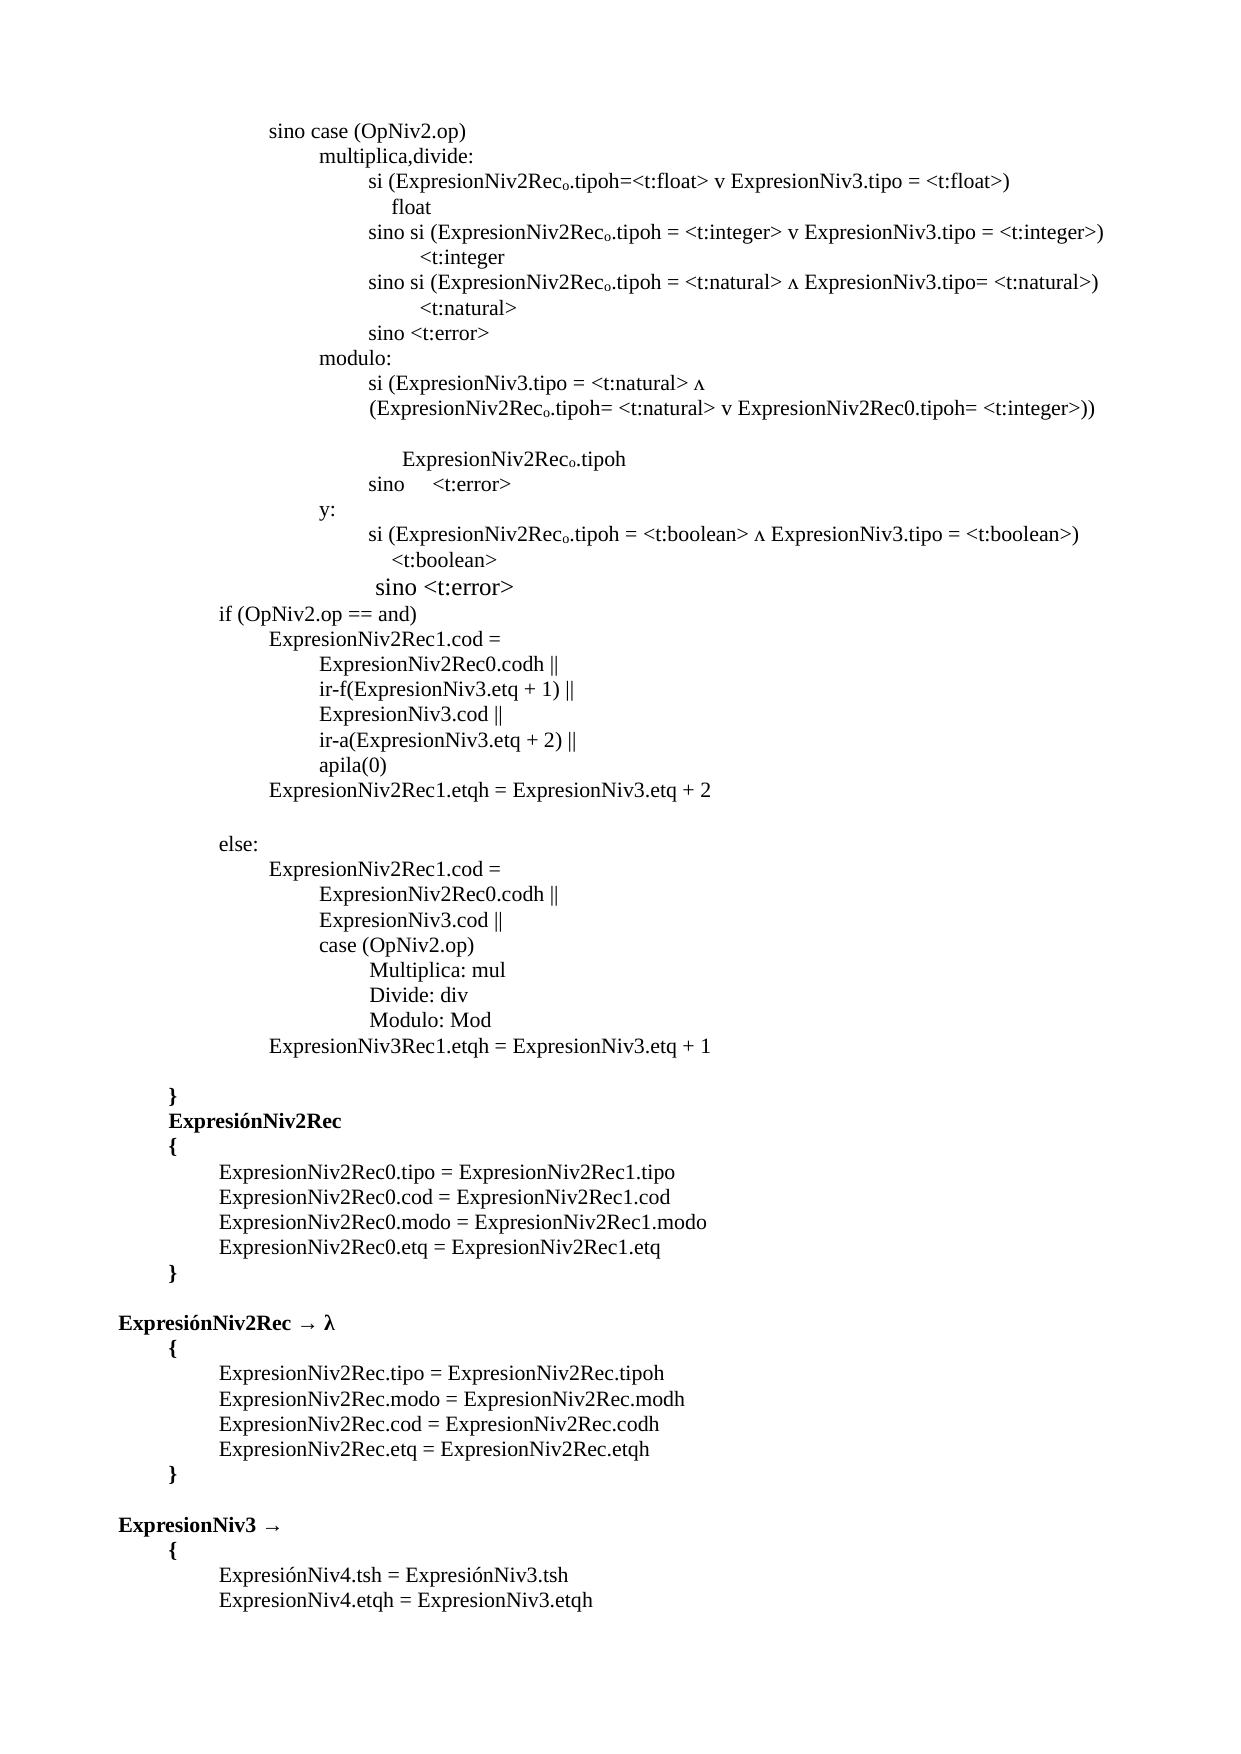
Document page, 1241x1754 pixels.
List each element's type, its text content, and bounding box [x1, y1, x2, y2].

text ExpresionNiv2Rec0.codh || [168, 651, 1122, 676]
text { [168, 1335, 1122, 1360]
text Divide: div [168, 982, 1122, 1007]
text ExpresionNiv2Rec.modo = ExpresionNiv2Rec.modh [168, 1386, 1122, 1411]
text <t:natural> [168, 294, 1122, 320]
text case (OpNiv2.op) [168, 932, 1122, 957]
text { [168, 1537, 1122, 1562]
text ExpresionNiv2Rec0.codh || [168, 881, 1122, 907]
text ExpresiónNiv4.tsh = ExpresiónNiv3.tsh [168, 1562, 1122, 1587]
text ExpresionNiv3.cod || [168, 701, 1122, 727]
text sino si (ExpresionNiv2Reco.tipoh = <t:integer> v ExpresionNiv3.tipo = <t:integer>) [168, 219, 1122, 244]
text Multiplica: mul [168, 957, 1122, 982]
text ExpresionNiv3 → [118, 1512, 1122, 1537]
text ExpresiónNiv2Rec → λ [118, 1310, 1122, 1335]
text ExpresionNiv2Reco.tipoh [168, 446, 1122, 471]
text { [168, 1133, 1122, 1159]
text ExpresionNiv2Rec0.etq = ExpresionNiv2Rec1.etq [168, 1234, 1122, 1259]
text apila(0) [168, 752, 1122, 777]
text ExpresionNiv2Rec.etq = ExpresionNiv2Rec.etqh [168, 1436, 1122, 1461]
text ExpresionNiv2Rec0.cod = ExpresionNiv2Rec1.cod [168, 1184, 1122, 1209]
text ExpresionNiv2Rec1.cod = [168, 856, 1122, 881]
text <t:boolean> [168, 547, 1122, 572]
text ExpresionNiv2Rec0.modo = ExpresionNiv2Rec1.modo [168, 1209, 1122, 1234]
text ExpresionNiv2Rec1.cod = [168, 626, 1122, 651]
text (ExpresionNiv2Reco.tipoh= <t:natural> v ExpresionNiv2Rec0.tipoh= <t:integer>)) [168, 395, 1122, 446]
text ExpresionNiv3.cod || [168, 907, 1122, 932]
text modulo: [168, 345, 1122, 370]
text } [168, 1083, 1122, 1108]
text y: [168, 496, 1122, 521]
text si (ExpresionNiv2Reco.tipoh=<t:float> v ExpresionNiv3.tipo = <t:float>) [168, 168, 1122, 194]
text ExpresionNiv2Rec.tipo = ExpresionNiv2Rec.tipoh [168, 1360, 1122, 1386]
text ExpresionNiv4.etqh = ExpresionNiv3.etqh [168, 1587, 1122, 1612]
text Modulo: Mod [168, 1007, 1122, 1033]
text ExpresionNiv2Rec.cod = ExpresionNiv2Rec.codh [168, 1411, 1122, 1436]
text si (ExpresionNiv3.tipo = <t:natural> ᴧ [168, 370, 1122, 395]
text sino case (OpNiv2.op) [168, 118, 1122, 143]
text multiplica,divide: [168, 143, 1122, 168]
text ir-a(ExpresionNiv3.etq + 2) || [168, 727, 1122, 752]
text ir-f(ExpresionNiv3.etq + 1) || [168, 676, 1122, 701]
text ExpresionNiv2Rec0.tipo = ExpresionNiv2Rec1.tipo [168, 1159, 1122, 1184]
text else: [168, 831, 1122, 856]
text si (ExpresionNiv2Reco.tipoh = <t:boolean> ᴧ ExpresionNiv3.tipo = <t:boolean>) [168, 521, 1122, 547]
text ExpresiónNiv2Rec [168, 1108, 1122, 1133]
text sino <t:error> [168, 320, 1122, 345]
text <t:integer [168, 244, 1122, 269]
text ExpresionNiv3Rec1.etqh = ExpresionNiv3.etq + 1 [168, 1033, 1122, 1058]
text sino si (ExpresionNiv2Reco.tipoh = <t:natural> ᴧ ExpresionNiv3.tipo= <t:natural>) [168, 269, 1122, 294]
text } [168, 1259, 1122, 1285]
text } [168, 1461, 1122, 1486]
text float [168, 194, 1122, 219]
text sino <t:error> [168, 572, 1122, 601]
text ExpresionNiv2Rec1.etqh = ExpresionNiv3.etq + 2 [168, 777, 1122, 802]
text sino <t:error> [168, 471, 1122, 496]
text if (OpNiv2.op == and) [168, 601, 1122, 626]
